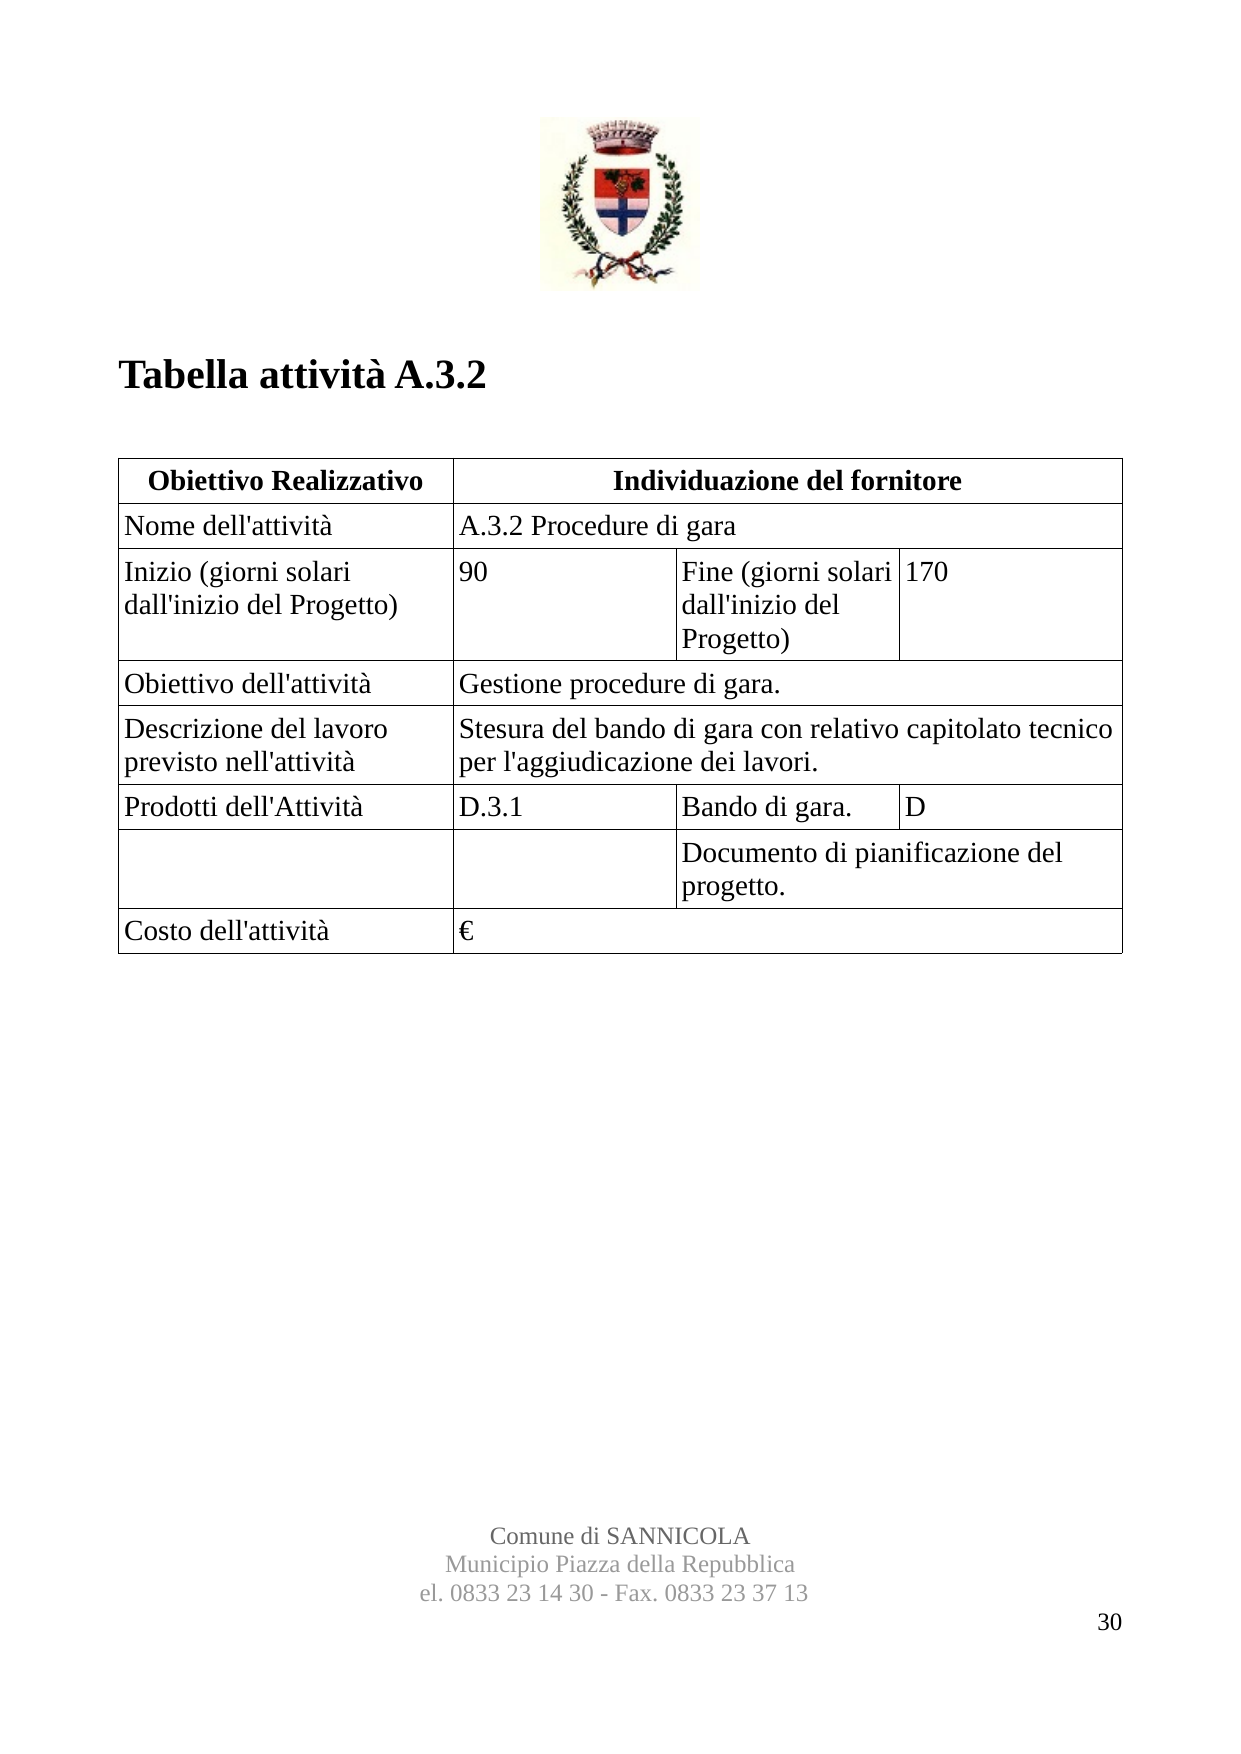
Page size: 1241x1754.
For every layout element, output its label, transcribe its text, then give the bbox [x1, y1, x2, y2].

table_cell D.3.1 [454, 785, 676, 829]
table_cell 170 [900, 549, 1122, 660]
table_cell [454, 830, 676, 907]
table_cell Stesura del bando di gara con relativo capitolato tecnico per l'aggiudicazione dei lavori. [454, 706, 1122, 784]
table_cell Documento di pianificazione del progetto. [677, 830, 1122, 907]
table_cell [119, 830, 453, 907]
table_cell Obiettivo dell'attività [119, 661, 453, 705]
table_header Obiettivo Realizzativo [119, 459, 453, 503]
table_cell Nome dell'attività [119, 504, 453, 548]
table_cell D [900, 785, 1122, 829]
table_header Individuazione del fornitore [454, 459, 1122, 503]
table_cell Descrizione del lavoro previsto nell'attività [119, 706, 453, 784]
table_cell Prodotti dell'Attività [119, 785, 453, 829]
table_cell Bando di gara. [677, 785, 899, 829]
table_cell Inizio (giorni solari dall'inizio del Progetto) [119, 549, 453, 660]
table_cell 90 [454, 549, 676, 660]
table_cell Gestione procedure di gara. [454, 661, 1122, 705]
table_cell A.3.2 Procedure di gara [454, 504, 1122, 548]
table_cell Fine (giorni solari dall'inizio del Progetto) [677, 549, 899, 660]
picture [540, 117, 700, 291]
text Tabella attività A.3.2 [118, 350, 1122, 398]
table_cell € [454, 909, 1122, 953]
table_cell Costo dell'attività [119, 909, 453, 953]
